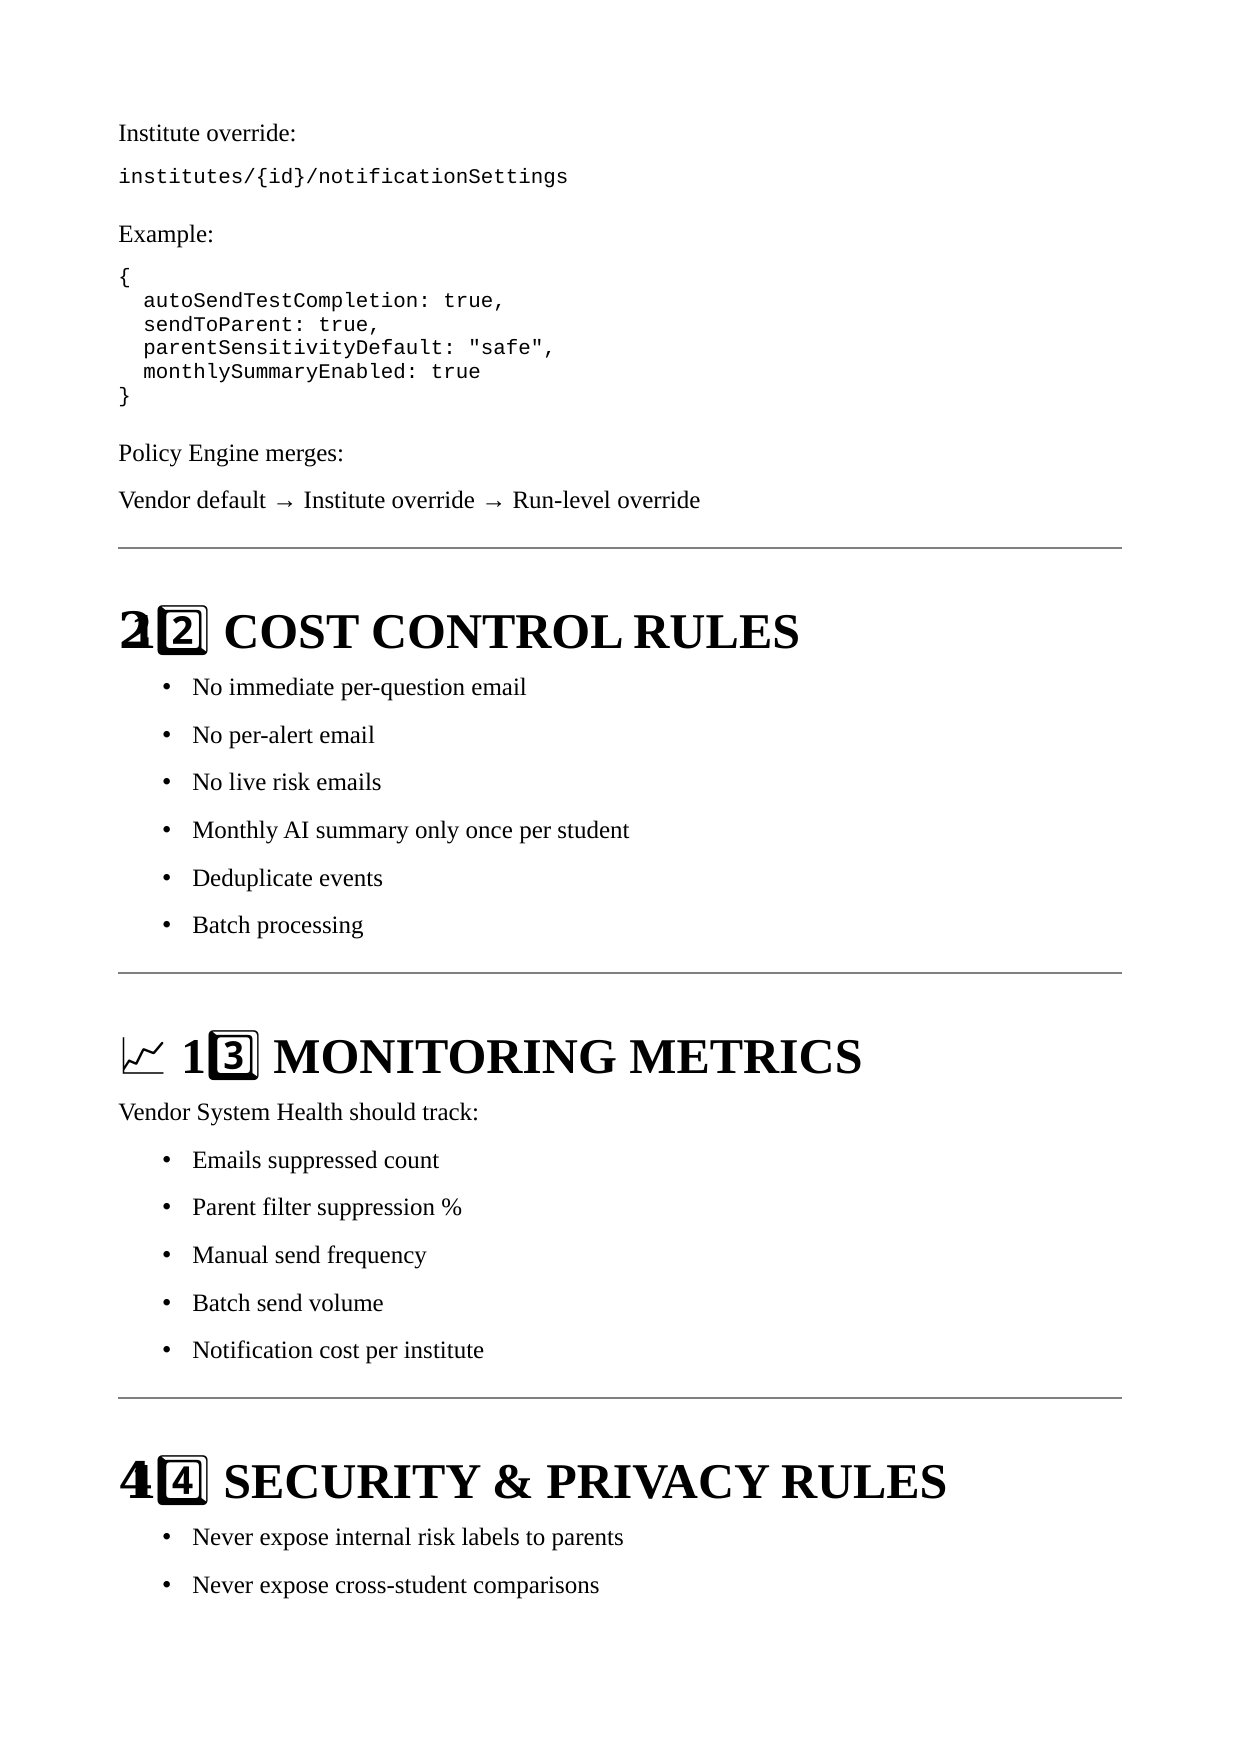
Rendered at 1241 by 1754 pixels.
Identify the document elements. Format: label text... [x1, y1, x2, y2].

list Batch send volume [162, 1288, 1122, 1316]
text { [118, 266, 1122, 290]
list Notification cost per institute [162, 1335, 1122, 1364]
list No live risk emails [162, 767, 1122, 796]
list Parent filter suppression % [162, 1192, 1122, 1221]
list No per-alert email [162, 720, 1122, 749]
text parentSensitivityDefault: "safe", [118, 337, 1122, 361]
text } [118, 385, 1122, 408]
subtitle 📈 13️⃣ MONITORING METRICS [118, 1027, 1122, 1085]
text Institute override: [118, 118, 1122, 147]
subtitle 🔐 14️⃣ SECURITY & PRIVACY RULES [118, 1452, 1122, 1509]
list Manual send frequency [162, 1240, 1122, 1269]
list Monthly AI summary only once per student [162, 815, 1122, 844]
list Batch processing [162, 910, 1122, 939]
text institutes/{id}/notificationSettings [118, 166, 1122, 189]
list Never expose internal risk labels to parents [162, 1522, 1122, 1551]
text Example: [118, 219, 1122, 248]
text Vendor System Health should track: [118, 1097, 1122, 1126]
text sendToParent: true, [118, 314, 1122, 337]
subtitle 🔄 12️⃣ COST CONTROL RULES [118, 602, 1122, 660]
list Never expose cross-student comparisons [162, 1570, 1122, 1598]
text Vendor default → Institute override → Run-level override [118, 485, 1122, 514]
text autoSendTestCompletion: true, [118, 290, 1122, 314]
list Deduplicate events [162, 863, 1122, 891]
list Emails suppressed count [162, 1145, 1122, 1173]
text Policy Engine merges: [118, 438, 1122, 467]
list No immediate per-question email [162, 672, 1122, 701]
text monthlySummaryEnabled: true [118, 361, 1122, 385]
